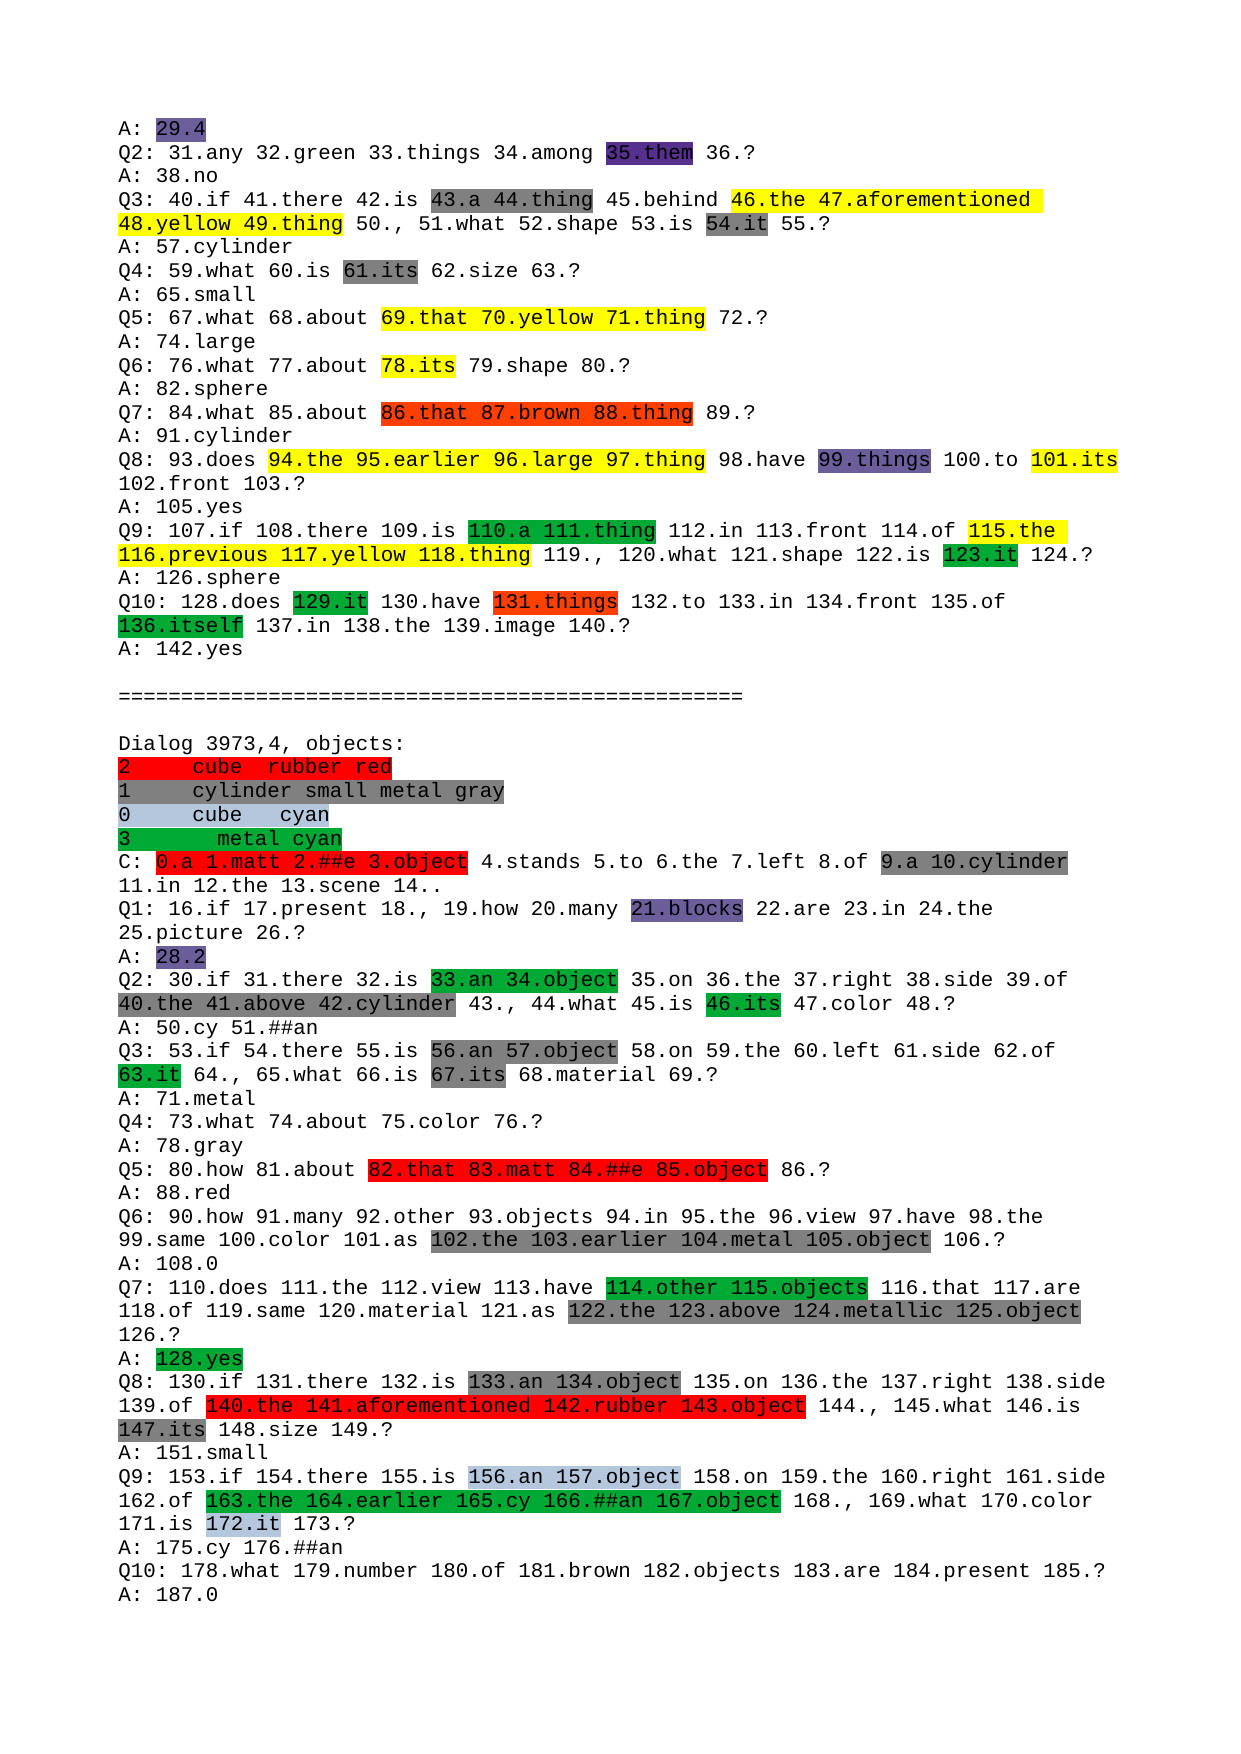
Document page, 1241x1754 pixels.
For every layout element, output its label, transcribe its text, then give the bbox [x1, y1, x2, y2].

text A: 29.4 Q2: 31.any 32.green 33.things 34.among 35.them 36.? A: 38.no Q3: 40.if 41.there 42.is 43.a 44.thing 45.behind 46.the 47.aforementioned 48.yellow 49.thing 50., 51.what 52.shape 53.is 54.it 55.? A: 57.cylinder Q4: 59.what 60.is 61.its 62.size 63.? A: 65.small Q5: 67.what 68.about 69.that 70.yellow 71.thing 72.? A: 74.large Q6: 76.what 77.about 78.its 79.shape 80.? A: 82.sphere Q7: 84.what 85.about 86.that 87.brown 88.thing 89.? A: 91.cylinder Q8: 93.does 94.the 95.earlier 96.large 97.thing 98.have 99.things 100.to 101.its 102.front 103.? A: 105.yes Q9: 107.if 108.there 109.is 110.a 111.thing 112.in 113.front 114.of 115.the 116.previous 117.yellow 118.thing 119., 120.what 121.shape 122.is 123.it 124.? A: 126.sphere Q10: 128.does 129.it 130.have 131.things 132.to 133.in 134.front 135.of 136.itself 137.in 138.the 139.image 140.? A: 142.yes ================================================== Dialog 3973,4, objects: 2 cube rubber red 1 cylinder small metal gray 0 cube cyan 3 metal cyan C: 0.a 1.matt 2.##e 3.object 4.stands 5.to 6.the 7.left 8.of 9.a 10.cylinder 11.in 12.the 13.scene 14.. Q1: 16.if 17.present 18., 19.how 20.many 21.blocks 22.are 23.in 24.the 25.picture 26.? A: 28.2 Q2: 30.if 31.there 32.is 33.an 34.object 35.on 36.the 37.right 38.side 39.of 40.the 41.above 42.cylinder 43., 44.what 45.is 46.its 47.color 48.? A: 50.cy 51.##an Q3: 53.if 54.there 55.is 56.an 57.object 58.on 59.the 60.left 61.side 62.of 63.it 64., 65.what 66.is 67.its 68.material 69.? A: 71.metal Q4: 73.what 74.about 75.color 76.? A: 78.gray Q5: 80.how 81.about 82.that 83.matt 84.##e 85.object 86.? A: 88.red Q6: 90.how 91.many 92.other 93.objects 94.in 95.the 96.view 97.have 98.the 99.same 100.color 101.as 102.the 103.earlier 104.metal 105.object 106.? A: 108.0 Q7: 110.does 111.the 112.view 113.have 114.other 115.objects 116.that 117.are 118.of 119.same 120.material 121.as 122.the 123.above 124.metallic 125.object 126.? A: 128.yes Q8: 130.if 131.there 132.is 133.an 134.object 135.on 136.the 137.right 138.side 139.of 140.the 141.aforementioned 142.rubber 143.object 144., 145.what 146.is 147.its 148.size 149.? A: 151.small Q9: 153.if 154.there 155.is 156.an 157.object 158.on 159.the 160.right 161.side 162.of 163.the 164.earlier 165.cy 166.##an 167.object 168., 169.what 170.color 171.is 172.it 173.? A: 175.cy 176.##an Q10: 178.what 179.number 180.of 181.brown 182.objects 183.are 184.present 185.? A: 187.0 [118, 118, 1122, 1631]
